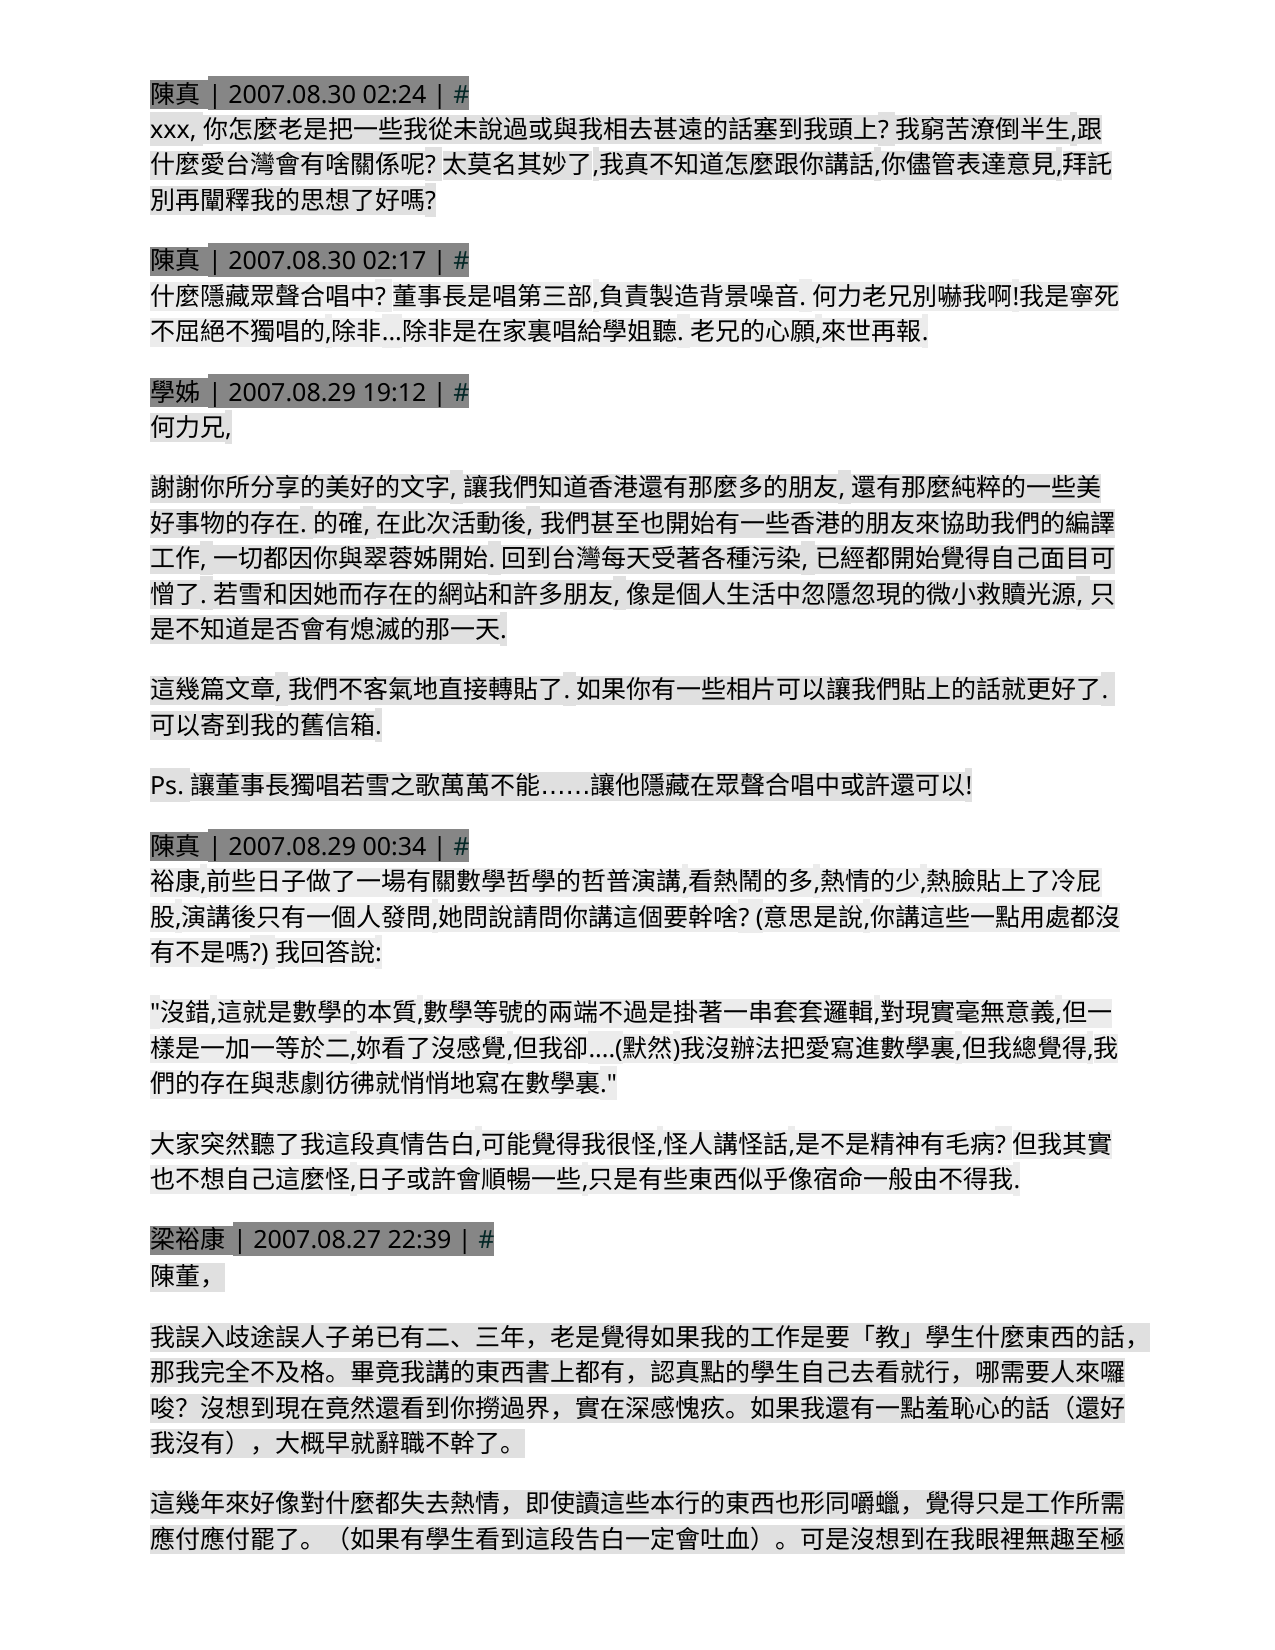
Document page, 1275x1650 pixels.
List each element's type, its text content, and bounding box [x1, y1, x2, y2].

text 梁裕康 | 2007.08.27 22:39 | # [150, 1221, 1125, 1256]
text 陳真 | 2007.08.30 02:17 | # [150, 242, 1125, 277]
text 陳真 | 2007.08.29 00:34 | # [150, 827, 1125, 862]
text xxx, 你怎麼老是把一些我從未說過或與我相去甚遠的話塞到我頭上? 我窮苦潦倒半生,跟什麼愛台灣會有啥關係呢? 太莫名其妙了,我真不知道怎麼跟你講話,你儘管表達意見,拜託別再闡釋我的思想了好嗎? [150, 110, 1125, 217]
text 陳董， [150, 1256, 1125, 1292]
text 我誤入歧途誤人子弟已有二、三年，老是覺得如果我的工作是要「教」學生什麼東西的話，那我完全不及格。畢竟我講的東西書上都有，認真點的學生自己去看就行，哪需要人來囉唆？沒想到現在竟然還看到你撈過界，實在深感愧疚。如果我還有一點羞恥心的話（還好我沒有），大概早就辭職不幹了。 [150, 1317, 1125, 1458]
text 學姊 | 2007.08.29 19:12 | # [150, 373, 1125, 408]
text 陳真 | 2007.08.30 02:24 | # [150, 75, 1125, 110]
text Ps. 讓董事長獨唱若雪之歌萬萬不能……讓他隱藏在眾聲合唱中或許還可以! [150, 767, 1125, 802]
text 大家突然聽了我這段真情告白,可能覺得我很怪,怪人講怪話,是不是精神有毛病? 但我其實也不想自己這麼怪,日子或許會順暢一些,只是有些東西似乎像宿命一般由不得我. [150, 1125, 1125, 1196]
text 這幾篇文章, 我們不客氣地直接轉貼了. 如果你有一些相片可以讓我們貼上的話就更好了. 可以寄到我的舊信箱. [150, 671, 1125, 742]
text 謝謝你所分享的美好的文字, 讓我們知道香港還有那麼多的朋友, 還有那麼純粹的一些美好事物的存在. 的確, 在此次活動後, 我們甚至也開始有一些香港的朋友來協助我們的編譯工作, 一切都因你與翠蓉姊開始. 回到台灣每天受著各種污染, 已經都開始覺得自己面目可憎了. 若雪和因她而存在的網站和許多朋友, 像是個人生活中忽隱忽現的微小救贖光源, 只是不知道是否會有熄滅的那一天. [150, 469, 1125, 646]
text 這幾年來好像對什麼都失去熱情，即使讀這些本行的東西也形同嚼蠟，覺得只是工作所需應付應付罷了。（如果有學生看到這段告白一定會吐血）。可是沒想到在我眼裡無趣至極 [150, 1483, 1125, 1554]
text 什麼隱藏眾聲合唱中? 董事長是唱第三部,負責製造背景噪音. 何力老兄別嚇我啊!我是寧死不屈絕不獨唱的,除非...除非是在家裏唱給學姐聽. 老兄的心願,來世再報. [150, 277, 1125, 348]
text 何力兄, [150, 408, 1125, 444]
text "沒錯,這就是數學的本質,數學等號的兩端不過是掛著一串套套邏輯,對現實毫無意義,但一樣是一加一等於二,妳看了沒感覺,但我卻....(默然)我沒辦法把愛寫進數學裏,但我總覺得,我們的存在與悲劇彷彿就悄悄地寫在數學裏." [150, 994, 1125, 1100]
text 裕康,前些日子做了一場有關數學哲學的哲普演講,看熱鬧的多,熱情的少,熱臉貼上了冷屁股,演講後只有一個人發問,她問說請問你講這個要幹啥? (意思是說,你講這些一點用處都沒有不是嗎?) 我回答說: [150, 862, 1125, 969]
